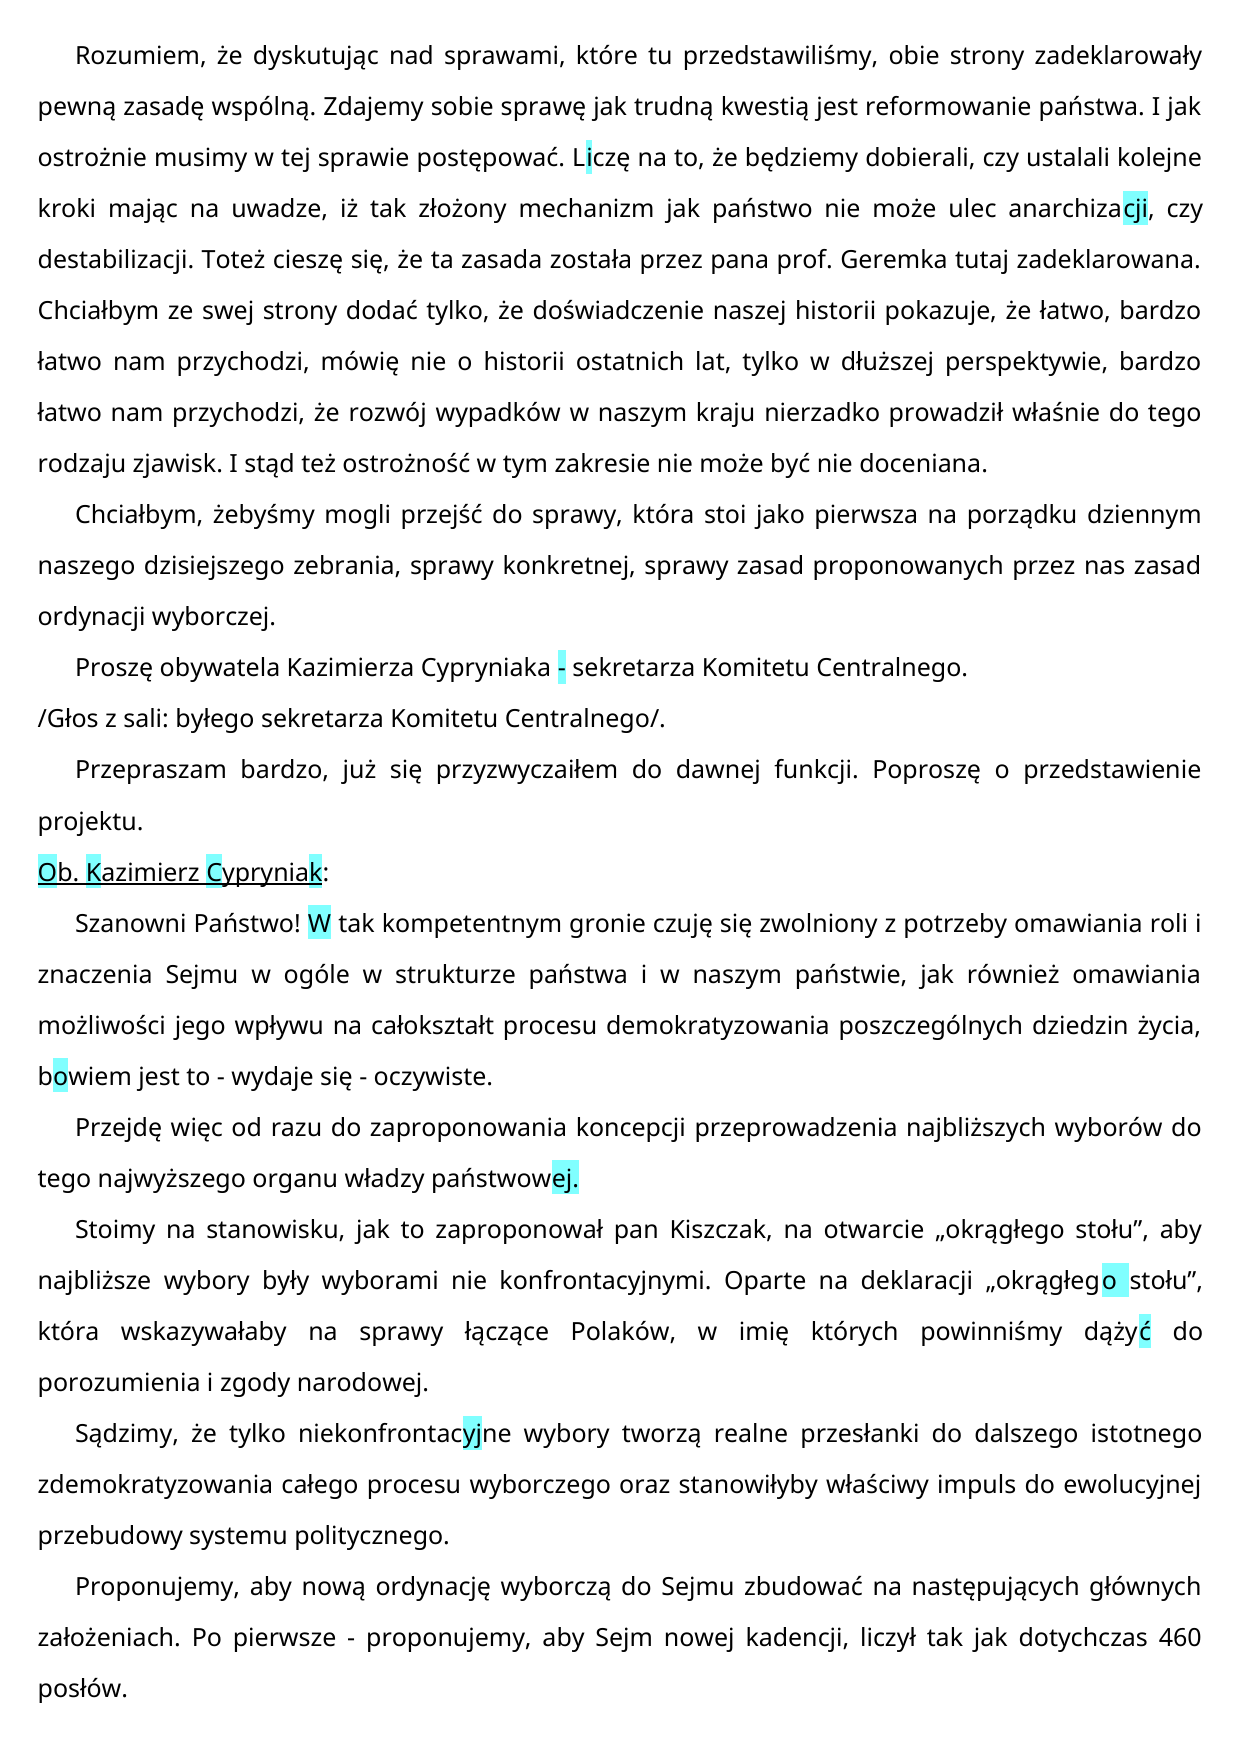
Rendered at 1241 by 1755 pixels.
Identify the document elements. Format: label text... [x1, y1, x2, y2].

text Ob. Kazimierz Cypryniak: [37, 854, 1203, 888]
text Stoimy na stanowisku, jak to zaproponował pan Kiszczak, na otwarcie „okrągłego stołu”, aby najbliższe wybory były wyborami nie konfrontacyjnymi. Oparte na deklaracji „okrągłego stołu”, która wskazywałaby na sprawy łączące Polaków, w imię których powinniśmy dążyć do porozumienia i zgody narodowej. [37, 1211, 1203, 1399]
text /Głos z sali: byłego sekretarza Komitetu Centralnego/. [37, 701, 1203, 735]
text Rozumiem, że dyskutując nad sprawami, które tu przedstawiliśmy, obie strony zadeklarowały pewną zasadę wspólną. Zdajemy sobie sprawę jak trudną kwestią jest reformowanie państwa. I jak ostrożnie musimy w tej sprawie postępować. Liczę na to, że będziemy dobierali, czy ustalali kolejne kroki mając na uwadze, iż tak złożony mechanizm jak państwo nie może ulec anarchizacji, czy destabilizacji. Toteż cieszę się, że ta zasada została przez pana prof. Geremka tutaj zadeklarowana. Chciałbym ze swej strony dodać tylko, że doświadczenie naszej historii pokazuje, że łatwo, bardzo łatwo nam przychodzi, mówię nie o historii ostatnich lat, tylko w dłuższej perspektywie, bardzo łatwo nam przychodzi, że rozwój wypadków w naszym kraju nierzadko prowadził właśnie do tego rodzaju zjawisk. I stąd też ostrożność w tym zakresie nie może być nie doceniana. [37, 37, 1203, 480]
text Przejdę więc od razu do zaproponowania koncepcji przeprowadzenia najbliższych wyborów do tego najwyższego organu władzy państwowej. [37, 1109, 1203, 1194]
text Szanowni Państwo! W tak kompetentnym gronie czuję się zwolniony z potrzeby omawiania roli i znaczenia Sejmu w ogóle w strukturze państwa i w naszym państwie, jak również omawiania możliwości jego wpływu na całokształt procesu demokratyzowania poszczególnych dziedzin życia, bowiem jest to - wydaje się - oczywiste. [37, 905, 1203, 1092]
text Chciałbym, żebyśmy mogli przejść do sprawy, która stoi jako pierwsza na porządku dziennym naszego dzisiejszego zebrania, sprawy konkretnej, sprawy zasad proponowanych przez nas zasad ordynacji wyborczej. [37, 497, 1203, 633]
text Proponujemy, aby nową ordynację wyborczą do Sejmu zbudować na następujących głównych założeniach. Po pierwsze - proponujemy, aby Sejm nowej kadencji, liczył tak jak dotychczas 460 posłów. [37, 1569, 1203, 1705]
text Przepraszam bardzo, już się przyzwyczaiłem do dawnej funkcji. Poproszę o przedstawienie projektu. [37, 752, 1203, 837]
text Proszę obywatela Kazimierza Cypryniaka - sekretarza Komitetu Centralnego. [37, 650, 1203, 684]
text Sądzimy, że tylko niekonfrontacyjne wybory tworzą realne przesłanki do dalszego istotnego zdemokratyzowania całego procesu wyborczego oraz stanowiłyby właściwy impuls do ewolucyjnej przebudowy systemu politycznego. [37, 1416, 1203, 1552]
